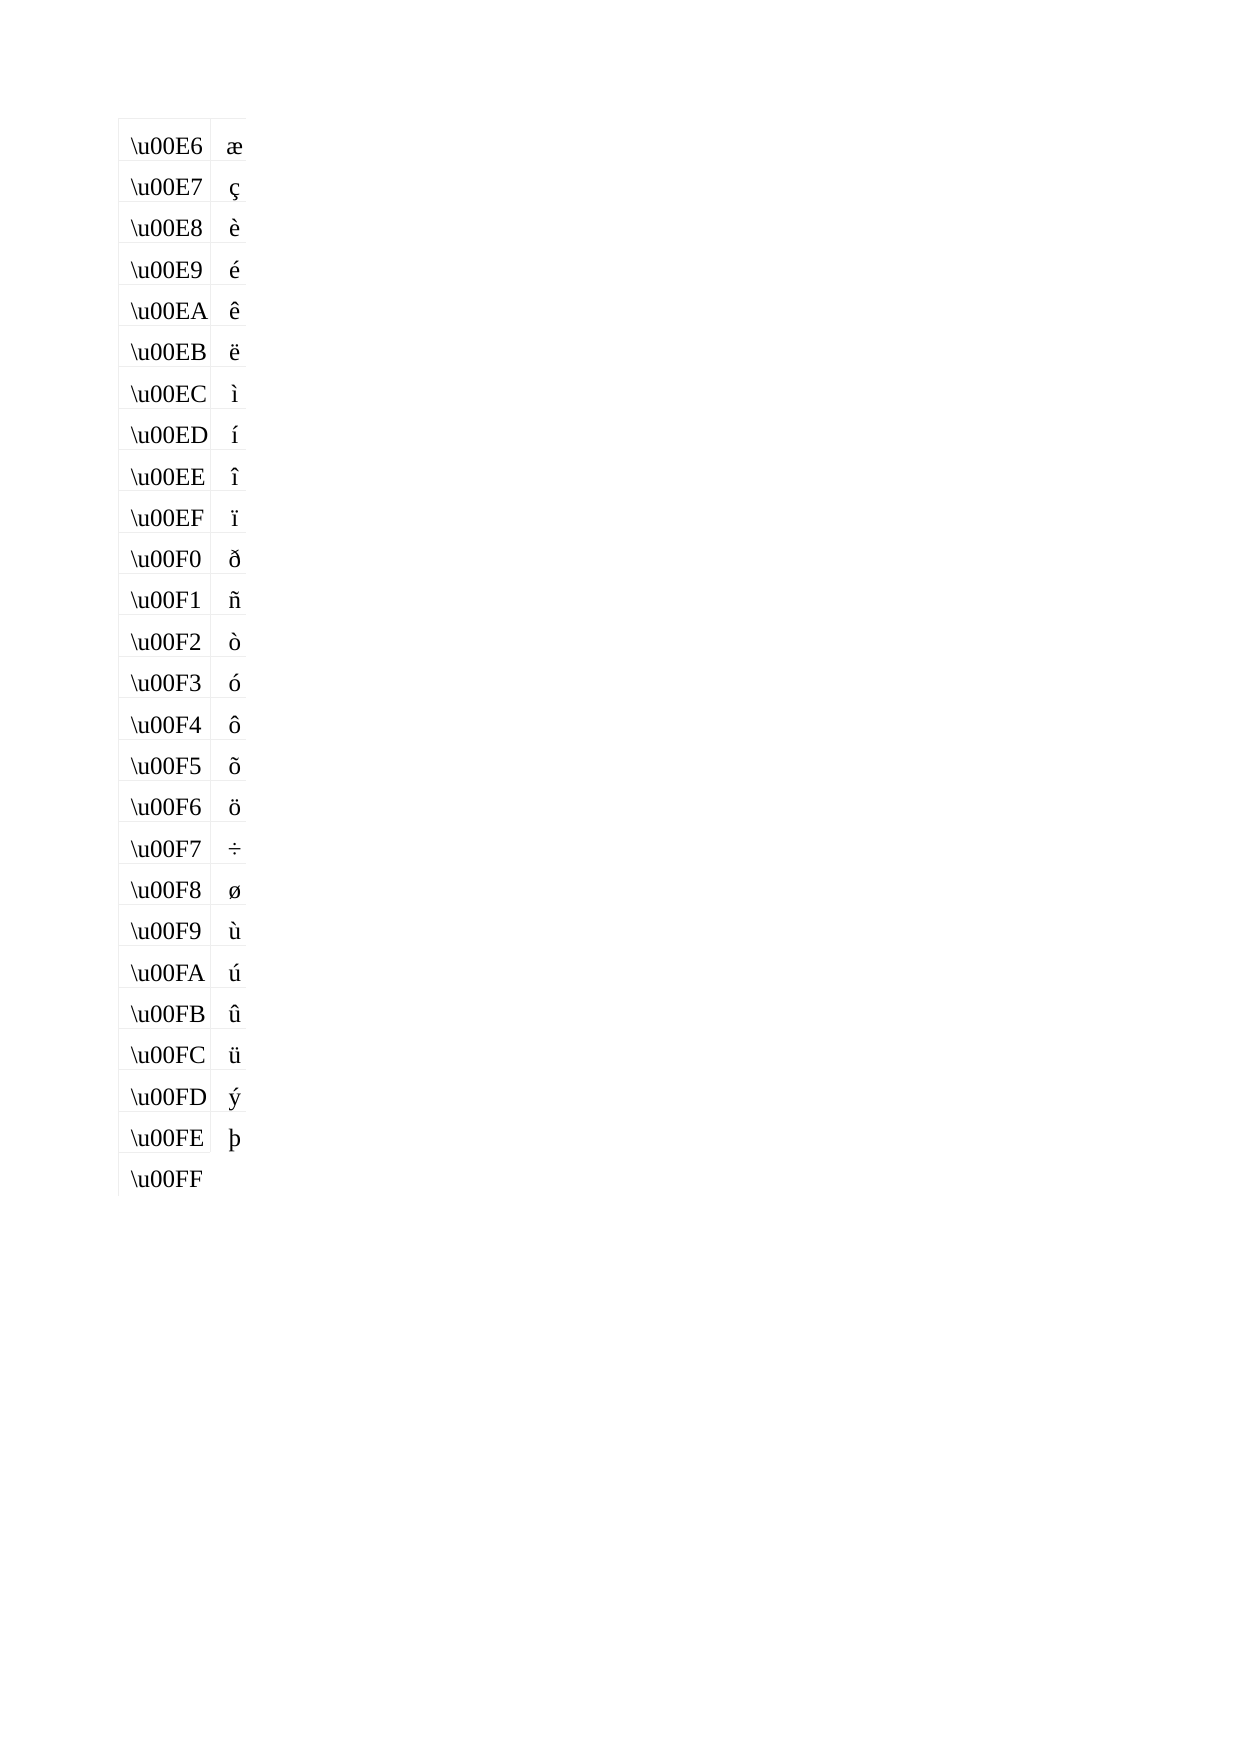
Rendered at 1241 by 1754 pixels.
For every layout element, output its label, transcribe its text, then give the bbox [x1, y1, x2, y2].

table_cell î [211, 450, 246, 490]
table_cell \u00E8 [119, 202, 210, 242]
table_cell ÷ [211, 822, 246, 862]
table_cell ô [211, 698, 246, 738]
table_cell ò [211, 615, 246, 656]
table_cell ê [211, 285, 246, 325]
table_cell ö [211, 781, 246, 821]
table_cell \u00FC [119, 1029, 210, 1069]
table_cell \u00EF [119, 491, 210, 532]
table_cell \u00F5 [119, 740, 210, 780]
table_cell \u00F8 [119, 864, 210, 904]
table_cell \u00FD [119, 1070, 210, 1111]
table_cell í [211, 409, 246, 449]
table_cell \u00F7 [119, 822, 210, 862]
table_cell ð [211, 533, 246, 573]
table_cell ó [211, 657, 246, 697]
table_cell \u00EB [119, 326, 210, 366]
table_cell é [211, 243, 246, 283]
table_cell æ [211, 119, 246, 159]
table_cell ç [211, 161, 246, 201]
table_cell \u00FF [119, 1153, 210, 1196]
table_cell \u00FB [119, 988, 210, 1028]
table_cell \u00F2 [119, 615, 210, 656]
table_cell ñ [211, 574, 246, 614]
table_cell \u00F6 [119, 781, 210, 821]
table_cell \u00FE [119, 1112, 210, 1152]
table_cell \u00F1 [119, 574, 210, 614]
table_cell ì [211, 367, 246, 408]
table_cell û [211, 988, 246, 1028]
table_cell õ [211, 740, 246, 780]
table_cell \u00E6 [119, 119, 210, 159]
table_cell \u00E9 [119, 243, 210, 283]
table_cell ï [211, 491, 246, 532]
table_cell ë [211, 326, 246, 366]
table_cell \u00EA [119, 285, 210, 325]
table_cell \u00EC [119, 367, 210, 408]
table_cell ý [211, 1070, 246, 1111]
table_cell ù [211, 905, 246, 945]
table_cell \u00F4 [119, 698, 210, 738]
table_cell ø [211, 864, 246, 904]
table_cell \u00EE [119, 450, 210, 490]
table_cell \u00F0 [119, 533, 210, 573]
table_cell ú [211, 946, 246, 987]
table_cell \u00F3 [119, 657, 210, 697]
table_cell è [211, 202, 246, 242]
table_cell \u00E7 [119, 161, 210, 201]
table_cell \u00F9 [119, 905, 210, 945]
table_cell [210, 1152, 246, 1196]
table_cell ü [211, 1029, 246, 1069]
table_cell \u00FA [119, 946, 210, 987]
table_cell \u00ED [119, 409, 210, 449]
table_cell þ [211, 1112, 246, 1152]
